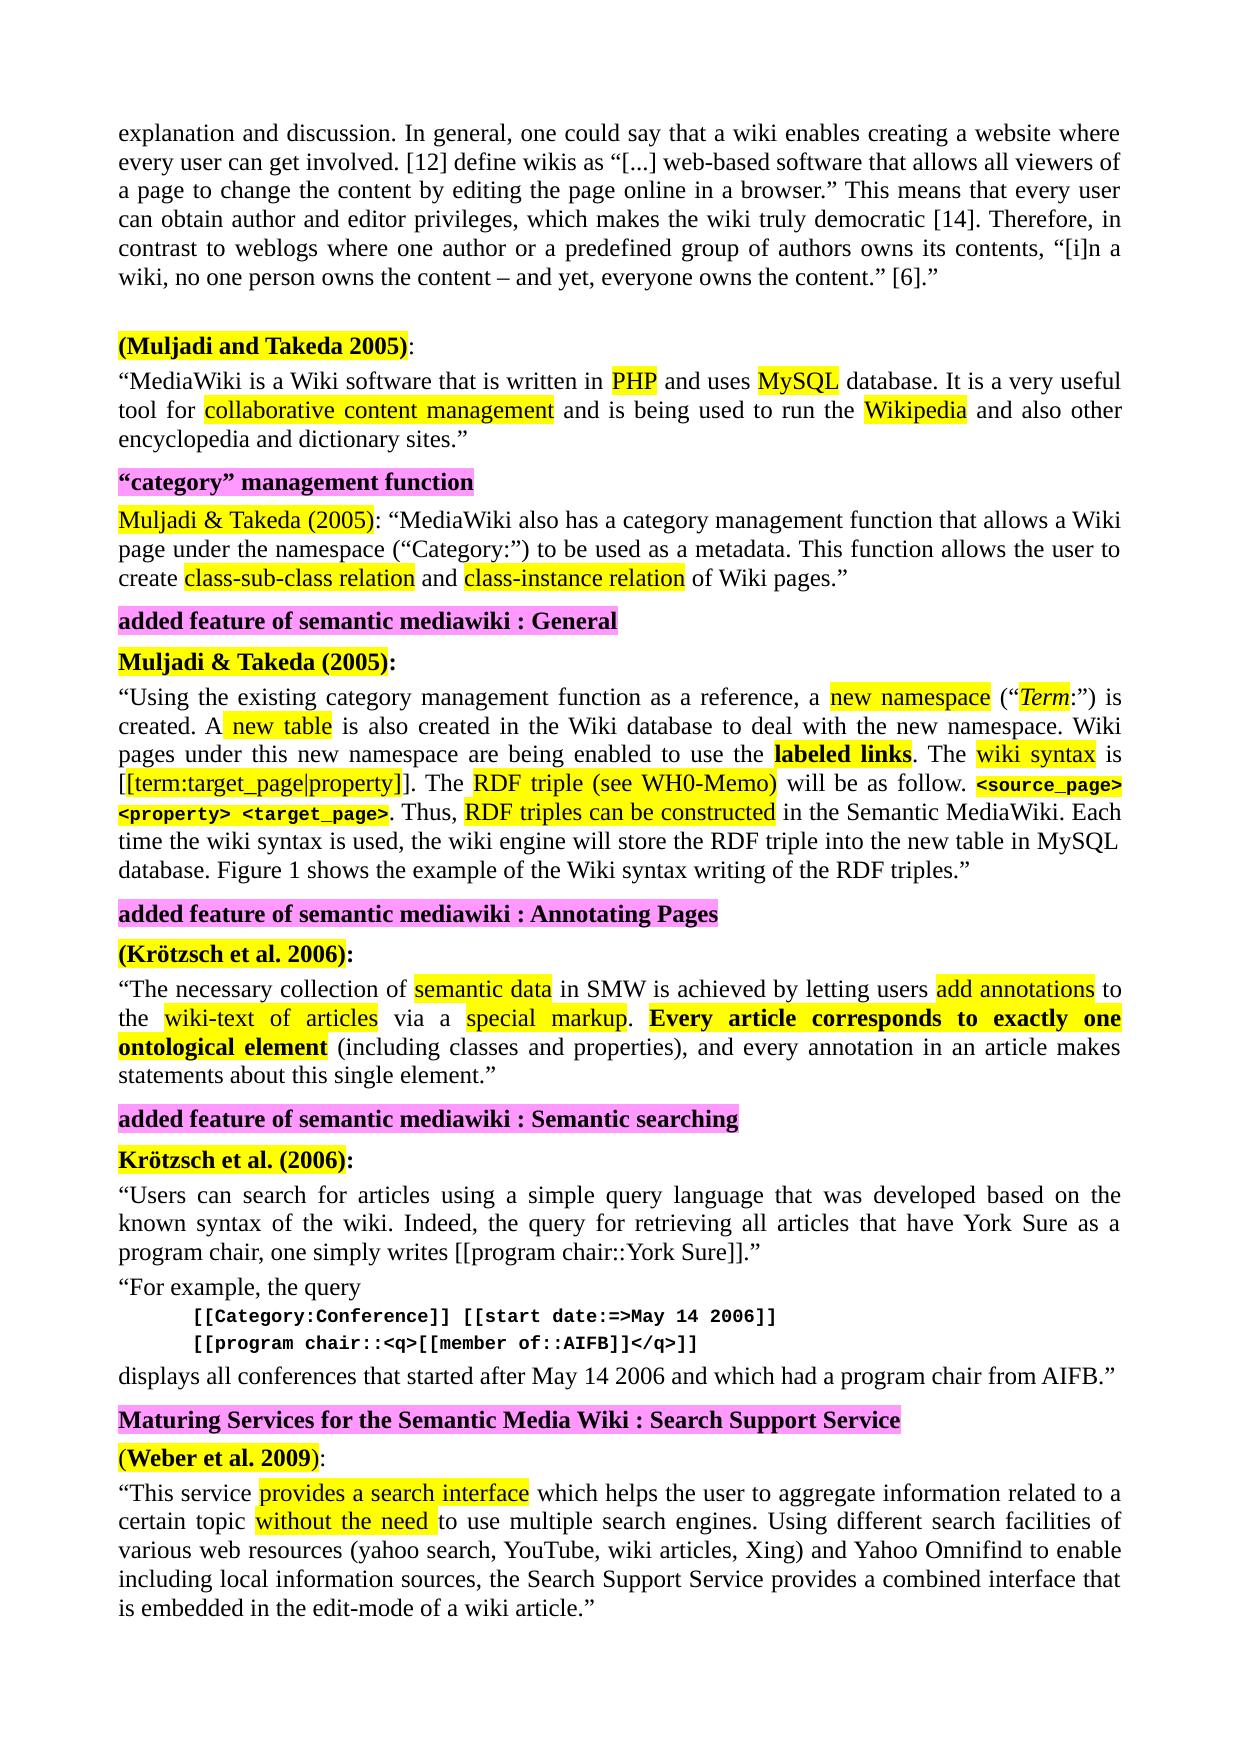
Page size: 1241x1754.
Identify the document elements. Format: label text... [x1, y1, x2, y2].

text Muljadi & Takeda (2005): “MediaWiki also has a category management function that allows a Wiki page under the namespace (“Category:”) to be used as a metadata. This function allows the user to create class-sub-class relation and class-instance relation of Wiki pages.” [118, 505, 1122, 591]
text “Using the existing category management function as a reference, a new namespace (“Term:”) is created. A new table is also created in the Wiki database to deal with the new namespace. Wiki pages under this new namespace are being enabled to use the labeled links. The wiki syntax is [[term:target_page|property]]. The RDF triple (see WH0-Memo) will be as follow. <source_page> <property> <target_page>. Thus, RDF triples can be constructed in the Semantic MediaWiki. Each time the wiki syntax is used, the wiki engine will store the RDF triple into the new table in MySQL database. Figure 1 shows the example of the Wiki syntax writing of the RDF triples.” [118, 682, 1122, 884]
text “For example, the query [118, 1272, 1122, 1301]
subtitle Muljadi & Takeda (2005): [118, 647, 1114, 676]
text “MediaWiki is a Wiki software that is written in PHP and uses MySQL database. It is a very useful tool for collaborative content management and is being used to run the Wikipedia and also other encyclopedia and dictionary sites.” [118, 366, 1122, 452]
subtitle added feature of semantic mediawiki : General [618, 606, 1122, 635]
text [[program chair::<q>[[member of::AIFB]]</q>]] [192, 1334, 1122, 1355]
text (Muljadi and Takeda 2005): [118, 331, 1122, 360]
subtitle “category” management function [118, 467, 1122, 496]
subtitle Maturing Services for the Semantic Media Wiki : Search Support Service [901, 1405, 1122, 1434]
text (Weber et al. 2009): [118, 1443, 1122, 1472]
text [[Category:Conference]] [[start date:=>May 14 2006]] [192, 1307, 1122, 1328]
text “The necessary collection of semantic data in SMW is achieved by letting users add annotations to the wiki-text of articles via a special markup. Every article corresponds to exactly one ontological element (including classes and properties), and every annotation in an article makes statements about this single element.” [118, 974, 1122, 1089]
subtitle added feature of semantic mediawiki : Annotating Pages [718, 899, 1122, 927]
text “Users can search for articles using a simple query language that was developed based on the known syntax of the wiki. Indeed, the query for retrieving all articles that have York Sure as a program chair, one simply writes [[program chair::York Sure]].” [118, 1180, 1122, 1266]
text “This service provides a search interface which helps the user to aggregate information related to a certain topic without the need to use multiple search engines. Using different search facilities of various web resources (yahoo search, YouTube, wiki articles, Xing) and Yahoo Omnifind to enable including local information sources, the Search Support Service provides a combined interface that is embedded in the edit-mode of a wiki article.” [118, 1478, 1122, 1621]
text explanation and discussion. In general, one could say that a wiki enables creating a website where every user can get involved. [12] define wikis as “[...] web-based software that allows all viewers of a page to change the content by editing the page online in a browser.” This means that every user can obtain author and editor privileges, which makes the wiki truly democratic [14]. Therefore, in contrast to weblogs where one author or a predefined group of authors owns its contents, “[i]n a wiki, no one person owns the content – and yet, everyone owns the content.” [6].” [118, 118, 1122, 291]
subtitle added feature of semantic mediawiki : Semantic searching [739, 1104, 1122, 1133]
subtitle Krötzsch et al. (2006): [118, 1145, 1114, 1174]
subtitle (Krötzsch et al. 2006): [118, 939, 1114, 968]
text displays all conferences that started after May 14 2006 and which had a program chair from AIFB.” [118, 1361, 1122, 1390]
